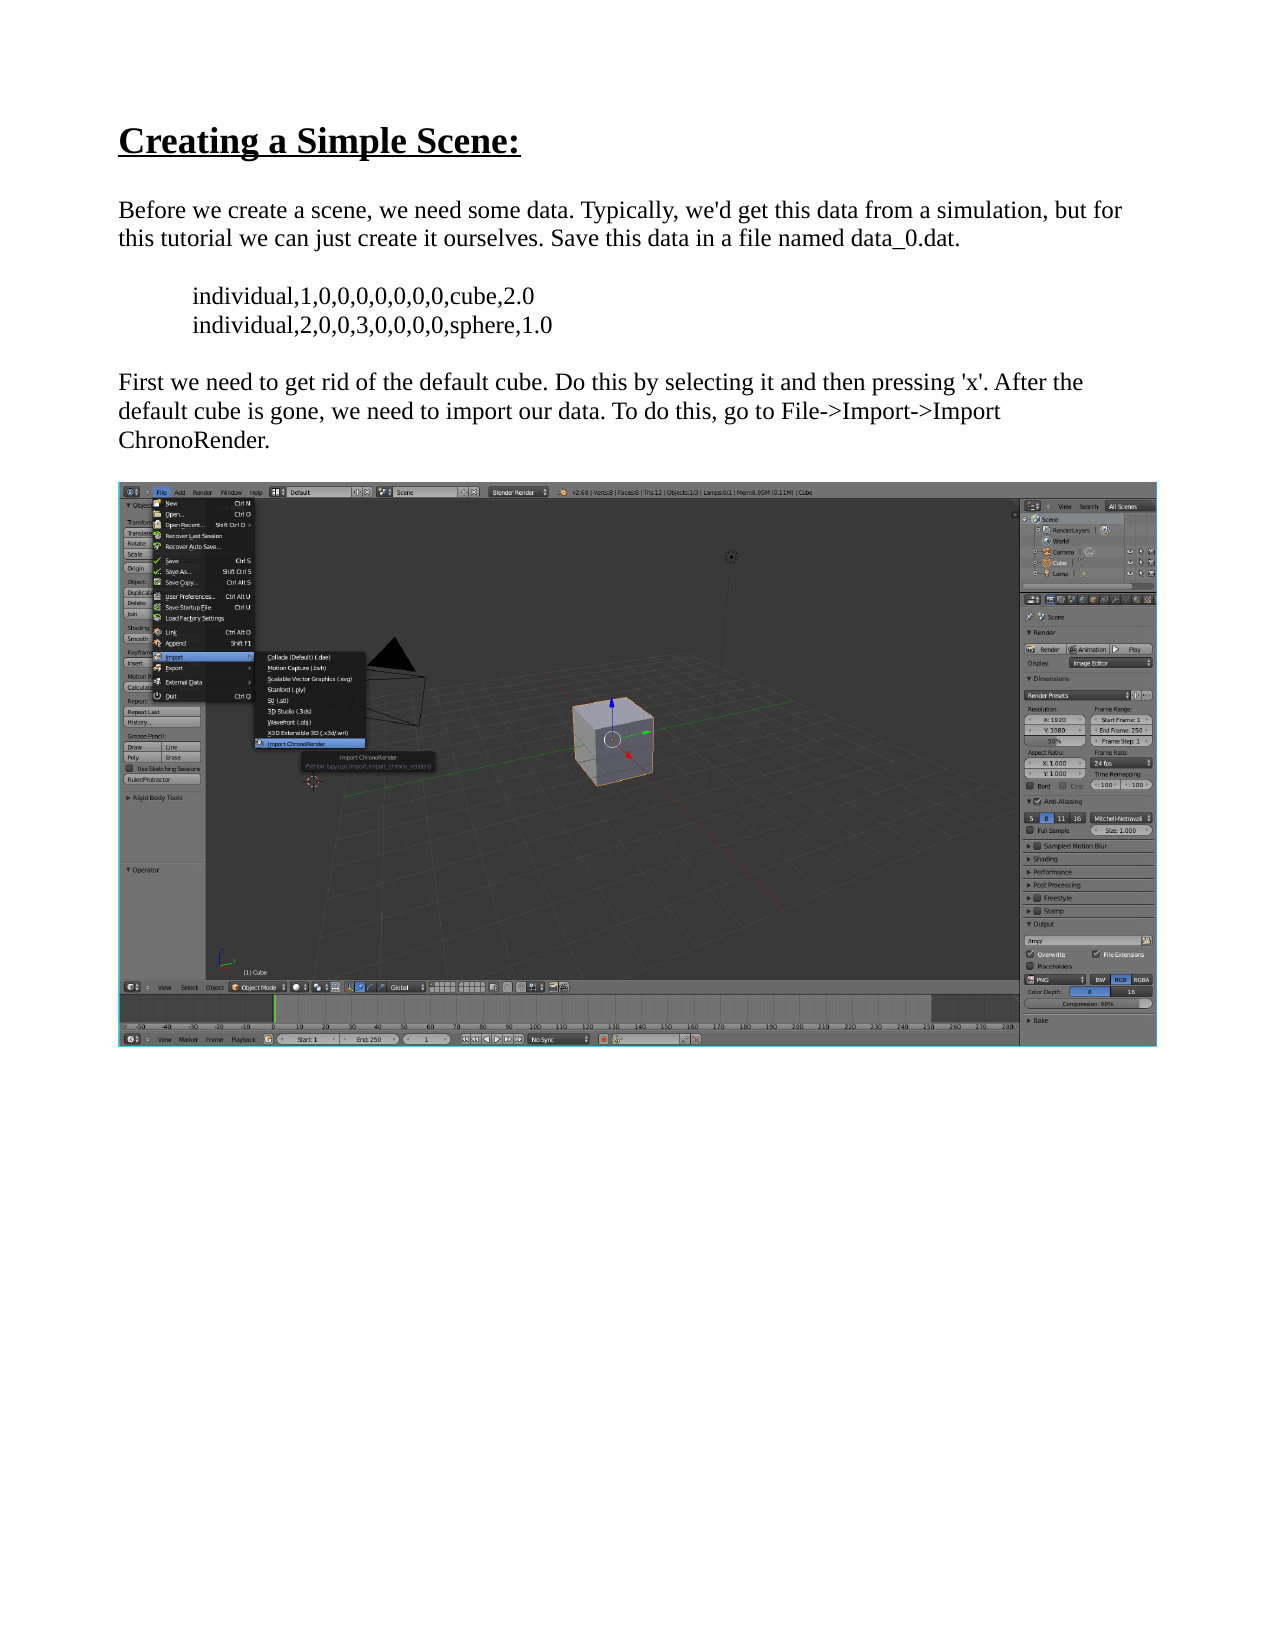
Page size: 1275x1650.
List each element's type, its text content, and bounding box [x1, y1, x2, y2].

text Creating a Simple Scene: [118, 118, 1157, 161]
text Before we create a scene, we need some data. Typically, we'd get this data from a simulation, but for this tutorial we can just create it ourselves. Save this data in a file named data_0.dat. [118, 195, 1157, 252]
text individual,1,0,0,0,0,0,0,0,cube,2.0 [118, 281, 1157, 310]
picture [118, 482, 1157, 1047]
text individual,2,0,0,3,0,0,0,0,sphere,1.0 [118, 310, 1157, 338]
text First we need to get rid of the default cube. Do this by selecting it and then pressing 'x'. After the default cube is gone, we need to import our data. To do this, go to File->Import->Import ChronoRender. [118, 367, 1157, 453]
